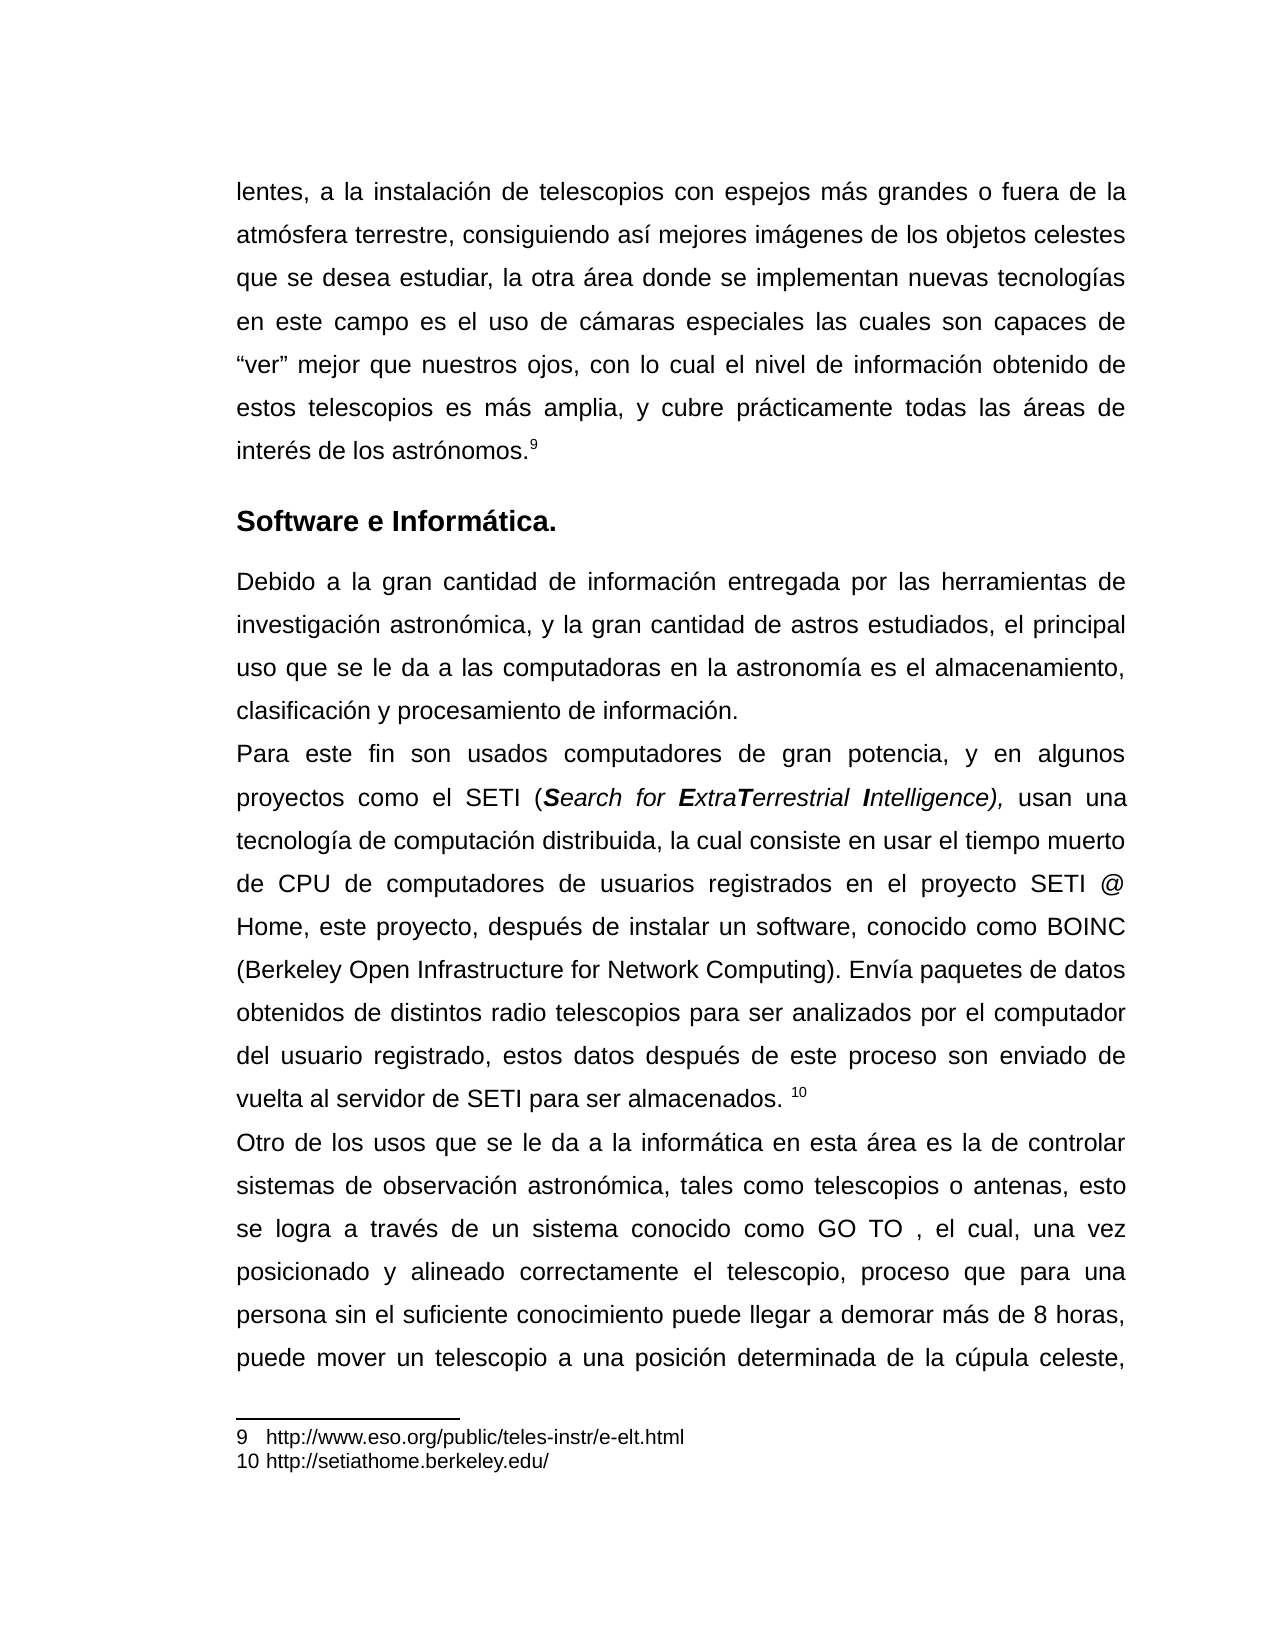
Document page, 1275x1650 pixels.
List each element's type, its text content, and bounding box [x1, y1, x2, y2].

text http://www.eso.org/public/teles-instr/e-elt.html [236, 1425, 1127, 1449]
text lentes, a la instalación de telescopios con espejos más grandes o fuera de la atmósfera terrestre, consiguiendo así mejores imágenes de los objetos celestes que se desea estudiar, la otra área donde se implementan nuevas tecnologías en este campo es el uso de cámaras especiales las cuales son capaces de “ver” mejor que nuestros ojos, con lo cual el nivel de información obtenido de estos telescopios es más amplia, y cubre prácticamente todas las áreas de interés de los astrónomos. [236, 177, 1127, 465]
text http://setiathome.berkeley.edu/ [236, 1449, 1127, 1473]
text Debido a la gran cantidad de información entregada por las herramientas de investigación astronómica, y la gran cantidad de astros estudiados, el principal uso que se le da a las computadoras en la astronomía es el almacenamiento, clasificación y procesamiento de información. [236, 567, 1127, 725]
text Para este fin son usados computadores de gran potencia, y en algunos proyectos como el SETI (Search for ExtraTerrestrial Intelligence), usan una tecnología de computación distribuida, la cual consiste en usar el tiempo muerto de CPU de computadores de usuarios registrados en el proyecto SETI @ Home, este proyecto, después de instalar un software, conocido como BOINC (Berkeley Open Infrastructure for Network Computing). Envía paquetes de datos obtenidos de distintos radio telescopios para ser analizados por el computador del usuario registrado, estos datos después de este proceso son enviado de vuelta al servidor de SETI para ser almacenados. [236, 739, 1127, 1113]
text Otro de los usos que se le da a la informática en esta área es la de controlar sistemas de observación astronómica, tales como telescopios o antenas, esto se logra a través de un sistema conocido como GO TO , el cual, una vez posicionado y alineado correctamente el telescopio, proceso que para una persona sin el suficiente conocimiento puede llegar a demorar más de 8 horas, puede mover un telescopio a una posición determinada de la cúpula celeste, [236, 1127, 1127, 1372]
subtitle Software e Informática. [236, 504, 1127, 538]
